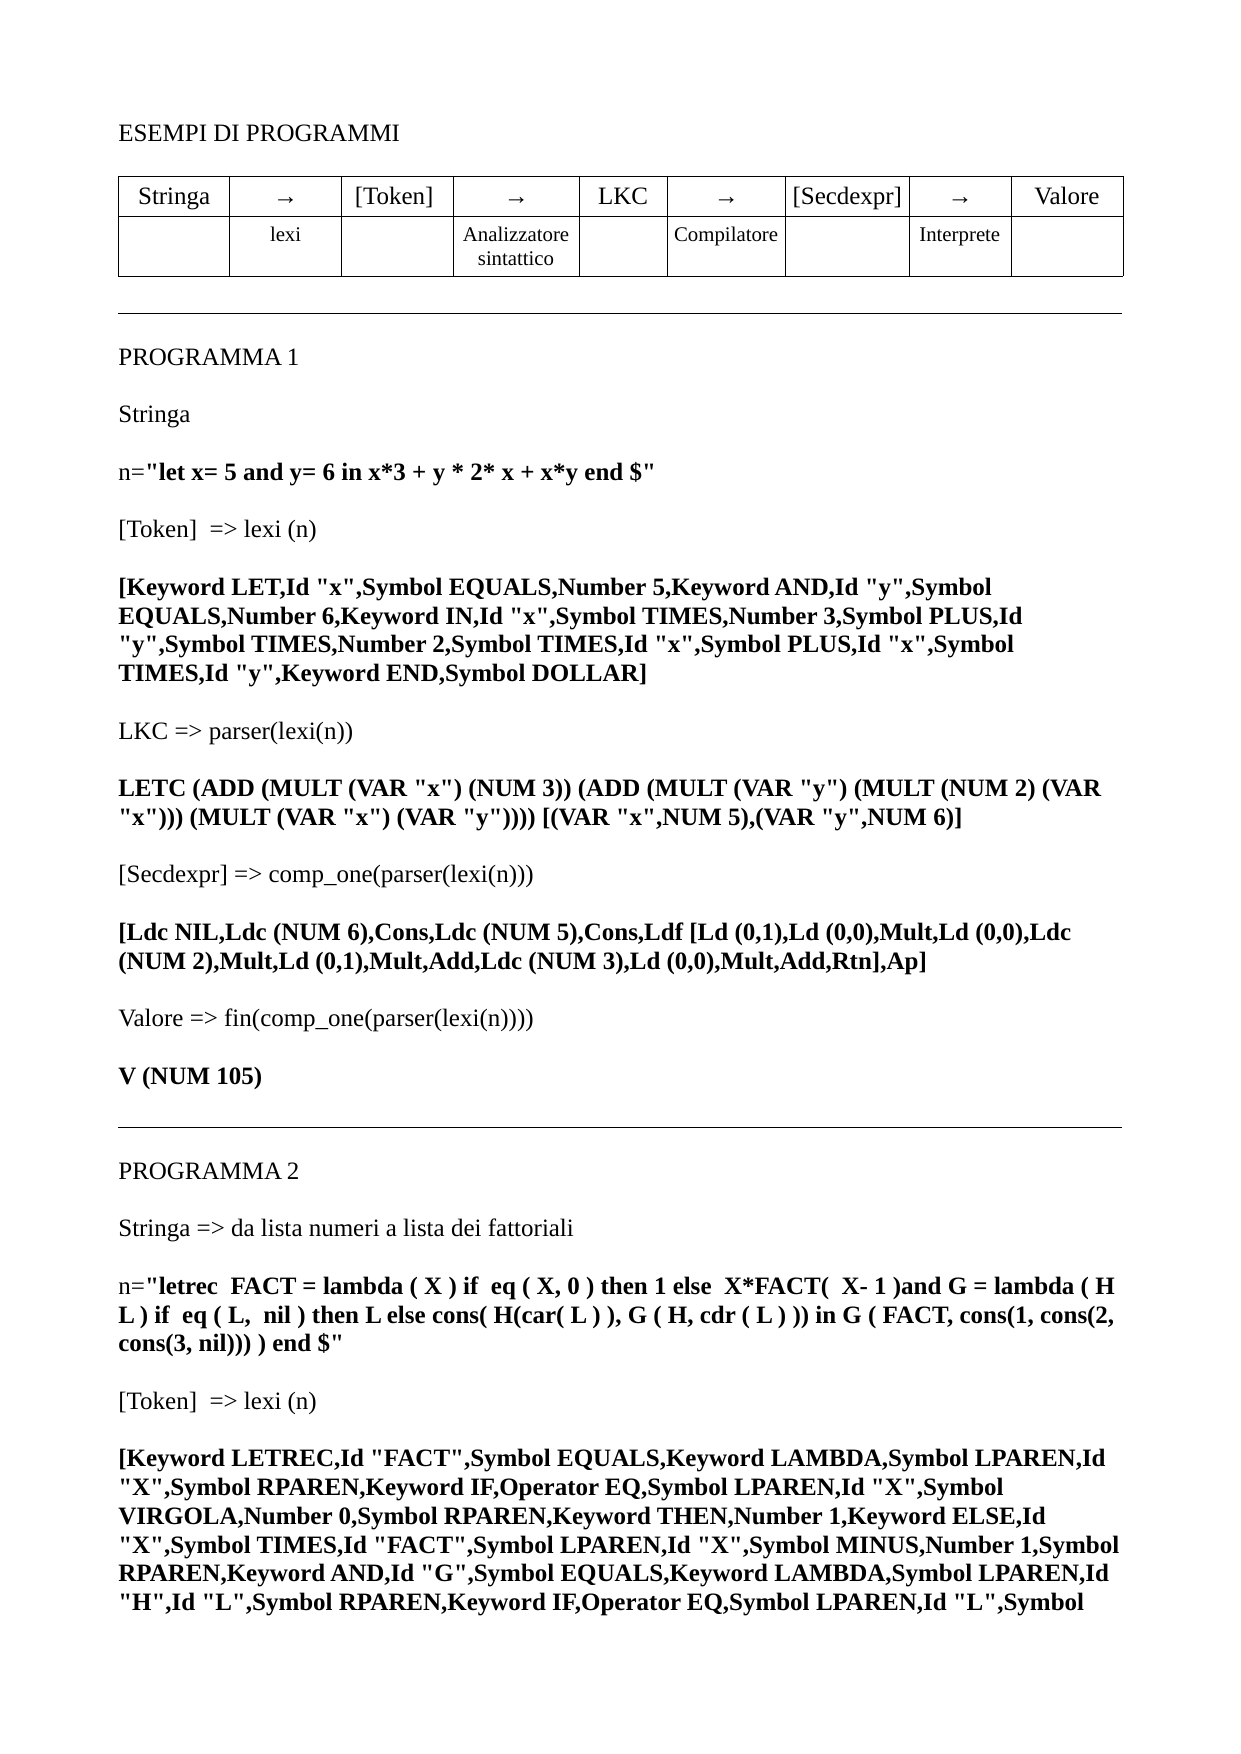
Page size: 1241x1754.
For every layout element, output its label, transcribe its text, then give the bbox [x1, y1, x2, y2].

text LETC (ADD (MULT (VAR "x") (NUM 3)) (ADD (MULT (VAR "y") (MULT (NUM 2) (VAR "x"))) (MULT (VAR "x") (VAR "y")))) [(VAR "x",NUM 5),(VAR "y",NUM 6)] [118, 773, 1122, 831]
text Stringa [118, 399, 1122, 428]
text n="let x= 5 and y= 6 in x*3 + y * 2* x + x*y end $" [118, 457, 1122, 486]
table_cell Interprete [910, 217, 1011, 276]
table_cell [1012, 217, 1123, 276]
text [Keyword LETREC,Id "FACT",Symbol EQUALS,Keyword LAMBDA,Symbol LPAREN,Id "X",Symbol RPAREN,Keyword IF,Operator EQ,Symbol LPAREN,Id "X",Symbol VIRGOLA,Number 0,Symbol RPAREN,Keyword THEN,Number 1,Keyword ELSE,Id "X",Symbol TIMES,Id "FACT",Symbol LPAREN,Id "X",Symbol MINUS,Number 1,Symbol RPAREN,Keyword AND,Id "G",Symbol EQUALS,Keyword LAMBDA,Symbol LPAREN,Id "H",Id "L",Symbol RPAREN,Keyword IF,Operator EQ,Symbol LPAREN,Id "L",Symbol [118, 1443, 1122, 1616]
text PROGRAMMA 2 [118, 1156, 1122, 1185]
text PROGRAMMA 1 [118, 342, 1122, 371]
text [Keyword LET,Id "x",Symbol EQUALS,Number 5,Keyword AND,Id "y",Symbol EQUALS,Number 6,Keyword IN,Id "x",Symbol TIMES,Number 3,Symbol PLUS,Id "y",Symbol TIMES,Number 2,Symbol TIMES,Id "x",Symbol PLUS,Id "x",Symbol TIMES,Id "y",Keyword END,Symbol DOLLAR] [118, 572, 1122, 687]
table_cell [786, 217, 909, 276]
table_cell Compilatore [668, 217, 785, 276]
table_cell Analizzatore sintattico [454, 217, 579, 276]
table_cell lexi [230, 217, 341, 276]
text [Token] => lexi (n) [118, 514, 1122, 543]
text [Secdexpr] => comp_one(parser(lexi(n))) [118, 859, 1122, 888]
table_header → [910, 177, 1011, 216]
text LKC => parser(lexi(n)) [118, 716, 1122, 744]
table_header → [454, 177, 579, 216]
table_header → [230, 177, 341, 216]
table_header → [668, 177, 785, 216]
text [Ldc NIL,Ldc (NUM 6),Cons,Ldc (NUM 5),Cons,Ldf [Ld (0,1),Ld (0,0),Mult,Ld (0,0),Ldc (NUM 2),Mult,Ld (0,1),Mult,Add,Ldc (NUM 3),Ld (0,0),Mult,Add,Rtn],Ap] [118, 917, 1122, 974]
table_header [Secdexpr] [786, 177, 909, 216]
text [Token] => lexi (n) [118, 1386, 1122, 1415]
text Stringa => da lista numeri a lista dei fattoriali [118, 1213, 1122, 1242]
text n="letrec FACT = lambda ( X ) if eq ( X, 0 ) then 1 else X*FACT( X- 1 )and G = lambda ( H L ) if eq ( L, nil ) then L else cons( H(car( L ) ), G ( H, cdr ( L ) )) in G ( FACT, cons(1, cons(2, cons(3, nil))) ) end $" [118, 1271, 1122, 1357]
table_cell [119, 217, 229, 276]
text V (NUM 105) [118, 1061, 1122, 1089]
text ESEMPI DI PROGRAMMI [118, 118, 1122, 147]
table_header [Token] [342, 177, 453, 216]
table_header Valore [1012, 177, 1123, 216]
text Valore => fin(comp_one(parser(lexi(n)))) [118, 1003, 1122, 1032]
table_cell [580, 217, 667, 276]
table_header Stringa [119, 177, 229, 216]
table_cell [342, 217, 453, 276]
table_header LKC [580, 177, 667, 216]
